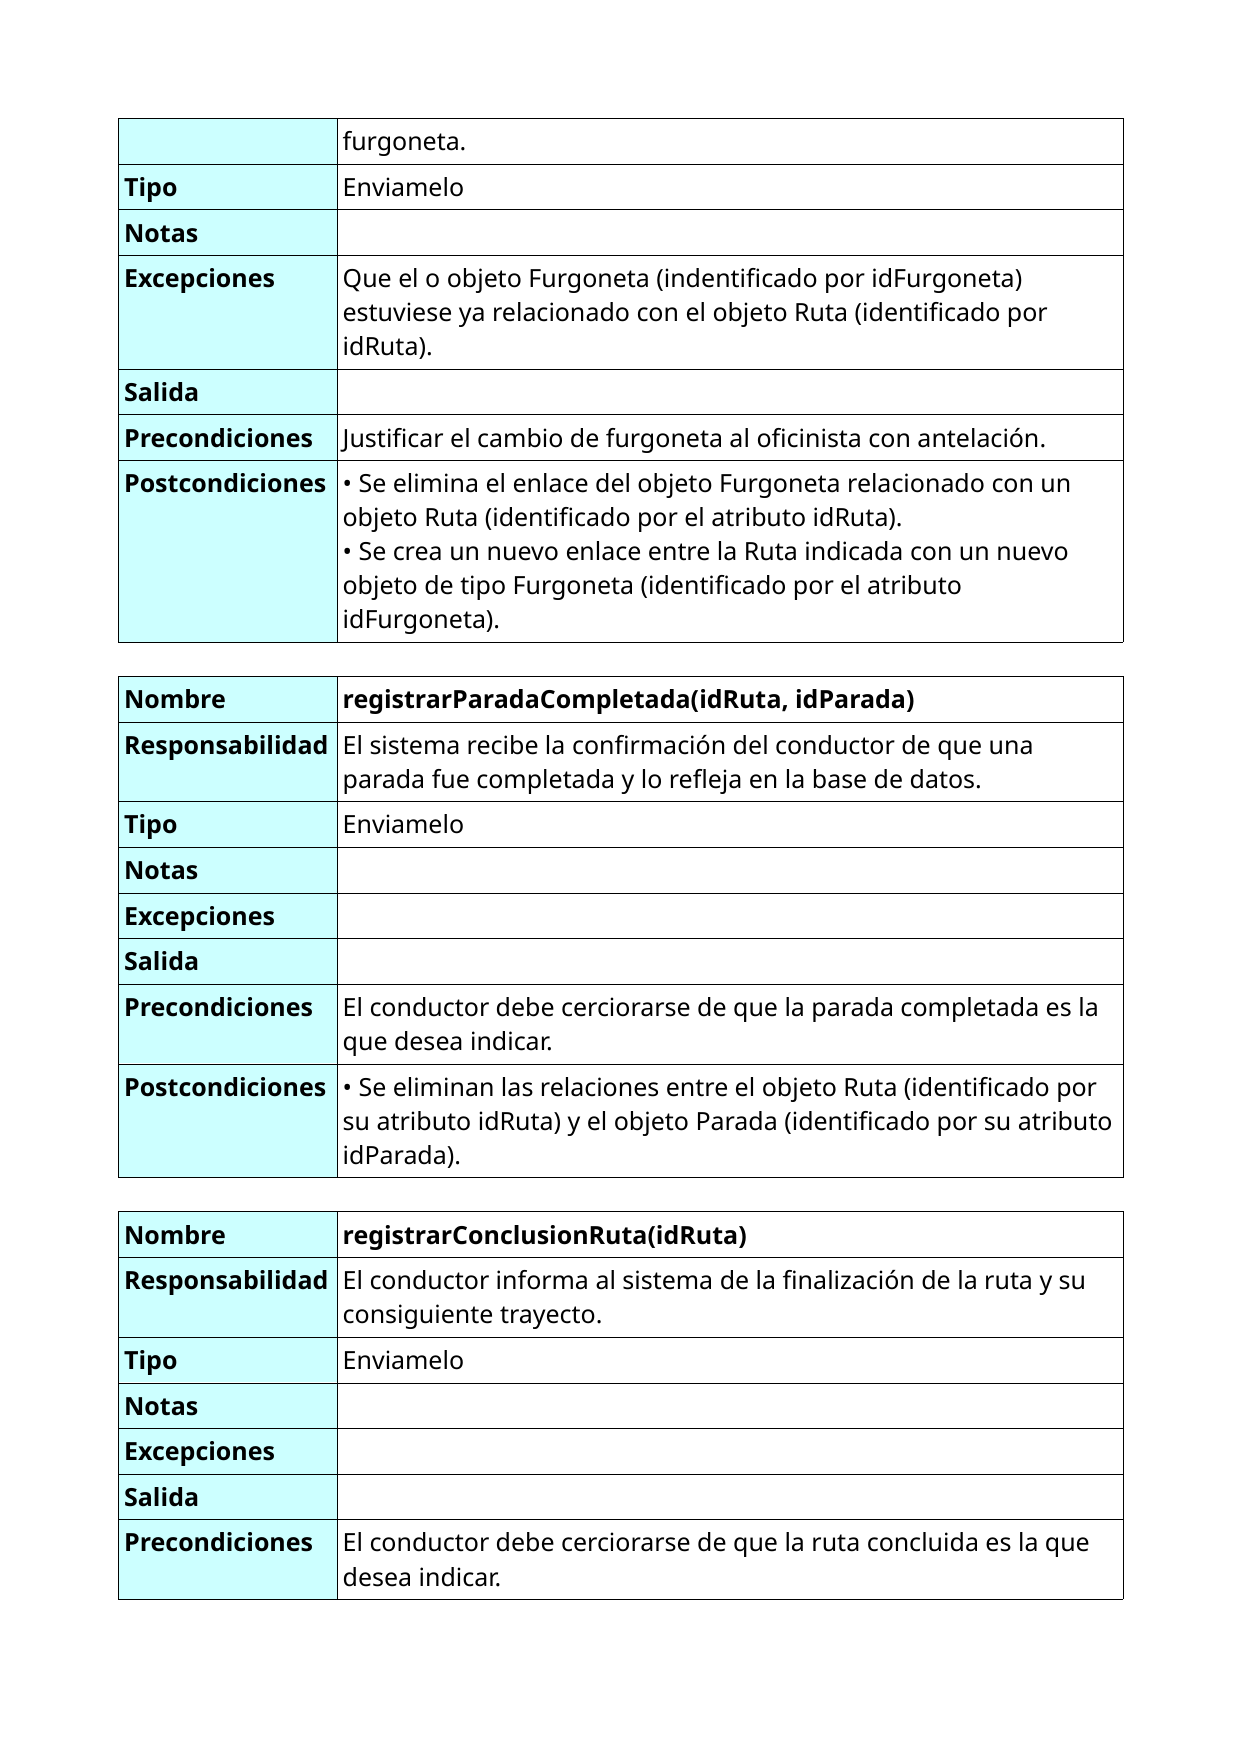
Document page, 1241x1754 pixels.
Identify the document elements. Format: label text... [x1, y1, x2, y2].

table_cell [119, 119, 337, 164]
table_cell furgoneta. [338, 119, 1123, 164]
table_cell [338, 210, 1123, 255]
table_cell [338, 1384, 1123, 1428]
table_cell Enviamelo [338, 802, 1123, 847]
table_cell El conductor debe cerciorarse de que la ruta concluida es la que desea indicar. [338, 1520, 1123, 1599]
table_cell El conductor debe cerciorarse de que la parada completada es la que desea indicar. [338, 985, 1123, 1063]
table_cell [338, 894, 1123, 938]
table_header Nombre [119, 677, 337, 722]
table_cell Postcondiciones [119, 1065, 337, 1177]
table_cell Que el o objeto Furgoneta (indentificado por idFurgoneta) estuviese ya relacionado con el objeto Ruta (identificado por idRuta). [338, 256, 1123, 369]
table_cell Enviamelo [338, 1338, 1123, 1382]
table_cell [338, 1429, 1123, 1474]
table_cell Salida [119, 1475, 337, 1519]
table_cell Tipo [119, 165, 337, 209]
table_cell Excepciones [119, 894, 337, 938]
table_cell [338, 848, 1123, 893]
table_cell El sistema recibe la confirmación del conductor de que una parada fue completada y lo refleja en la base de datos. [338, 723, 1123, 801]
table_header Nombre [119, 1212, 337, 1257]
table_cell [338, 1475, 1123, 1519]
table_cell Precondiciones [119, 1520, 337, 1599]
table_cell Postcondiciones [119, 461, 337, 642]
table_cell Notas [119, 848, 337, 893]
table_cell Responsabilidad [119, 1258, 337, 1337]
table_cell El conductor informa al sistema de la finalización de la ruta y su consiguiente trayecto. [338, 1258, 1123, 1337]
table_cell Tipo [119, 1338, 337, 1382]
table_cell Justificar el cambio de furgoneta al oficinista con antelación. [338, 415, 1123, 460]
table_cell Salida [119, 939, 337, 984]
table_cell • Se elimina el enlace del objeto Furgoneta relacionado con un objeto Ruta (identificado por el atributo idRuta). • Se crea un nuevo enlace entre la Ruta indicada con un nuevo objeto de tipo Furgoneta (identificado por el atributo idFurgoneta). [338, 461, 1123, 642]
table_header registrarConclusionRuta(idRuta) [338, 1212, 1123, 1257]
table_cell [338, 939, 1123, 984]
table_cell Precondiciones [119, 415, 337, 460]
table_cell Salida [119, 370, 337, 414]
table_cell • Se eliminan las relaciones entre el objeto Ruta (identificado por su atributo idRuta) y el objeto Parada (identificado por su atributo idParada). [338, 1065, 1123, 1177]
table_cell Notas [119, 1384, 337, 1428]
table_cell Tipo [119, 802, 337, 847]
table_cell Responsabilidad [119, 723, 337, 801]
table_cell [338, 370, 1123, 414]
table_cell Precondiciones [119, 985, 337, 1063]
table_header registrarParadaCompletada(idRuta, idParada) [338, 677, 1123, 722]
table_cell Notas [119, 210, 337, 255]
table_cell Enviamelo [338, 165, 1123, 209]
table_cell Excepciones [119, 1429, 337, 1474]
table_cell Excepciones [119, 256, 337, 369]
